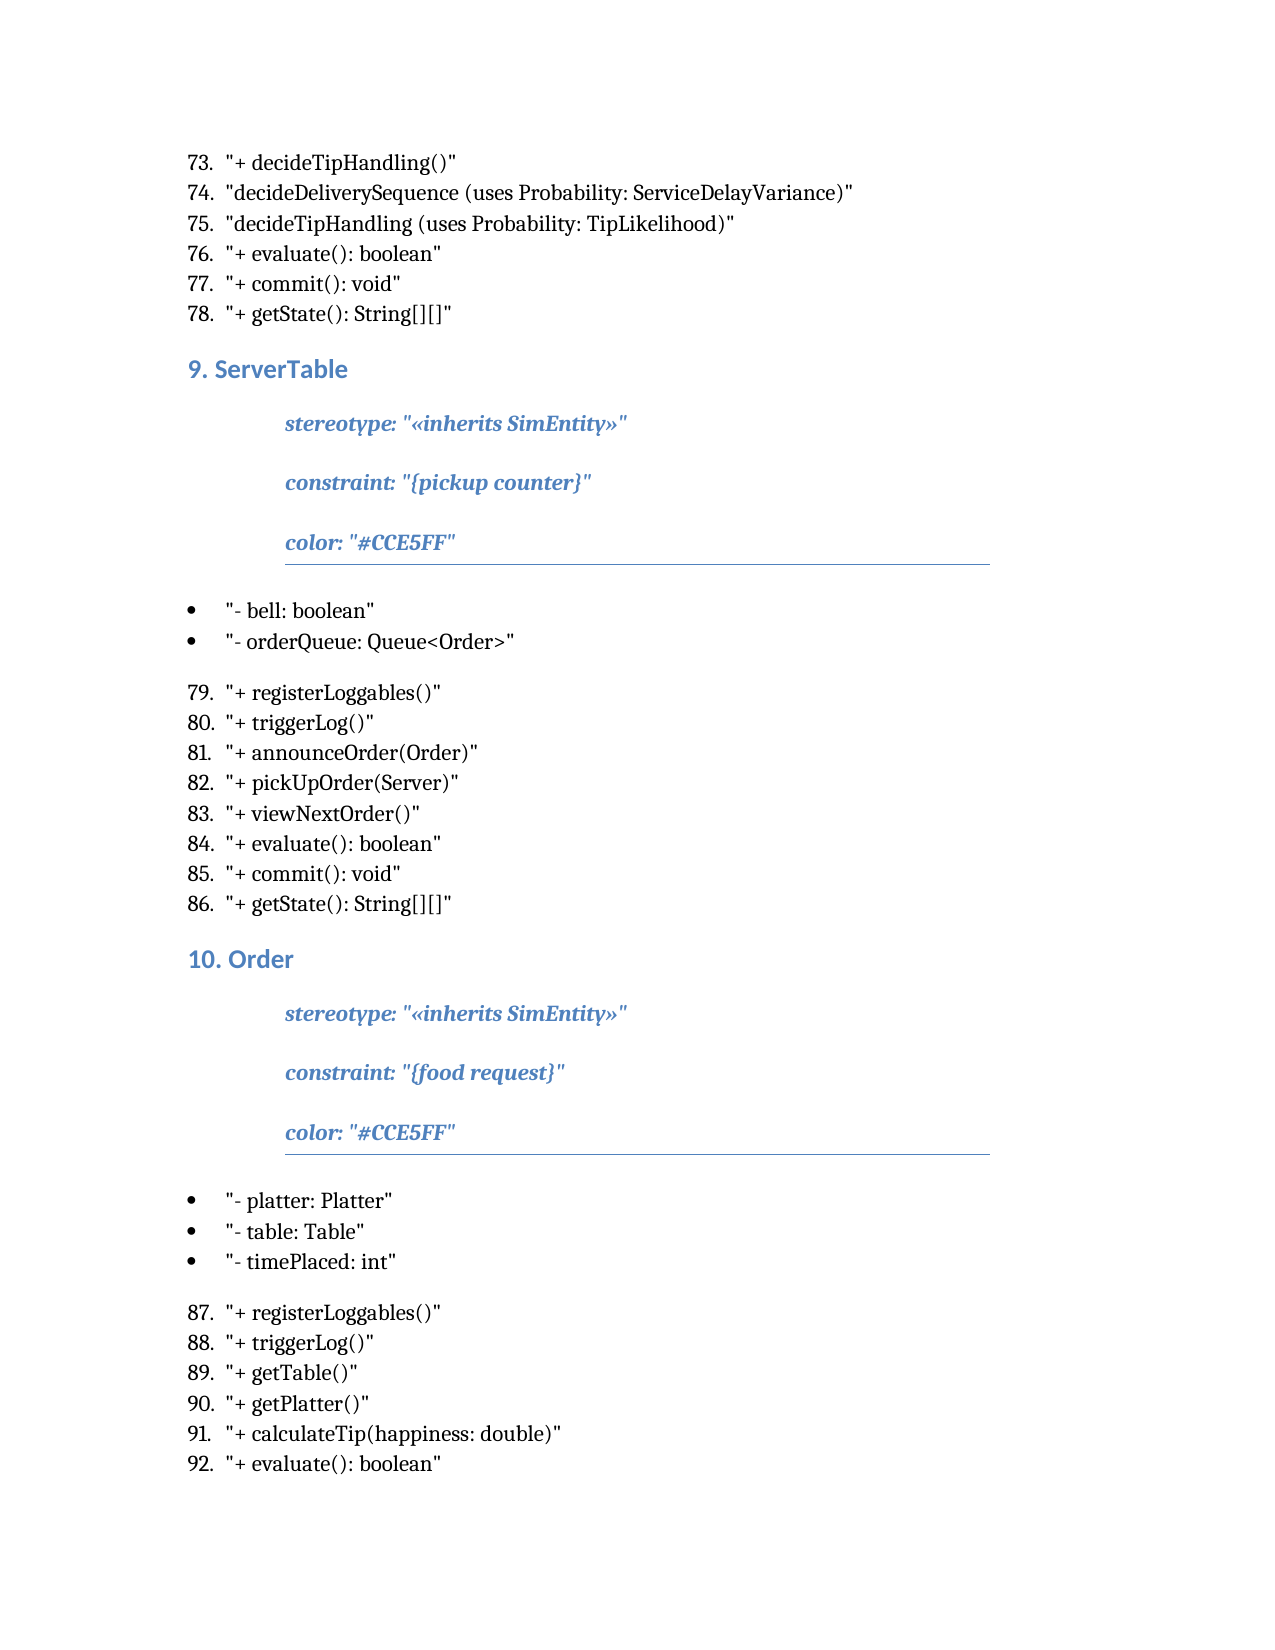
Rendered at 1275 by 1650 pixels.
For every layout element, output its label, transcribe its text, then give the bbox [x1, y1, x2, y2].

list "+ evaluate(): boolean" [187, 1451, 1087, 1477]
list "+ announceOrder(Order)" [187, 740, 1087, 766]
list "- table: Table" [187, 1218, 1087, 1245]
list "+ getPlatter()" [187, 1390, 1087, 1417]
subtitle 9. ServerTable [187, 352, 1087, 385]
list "+ evaluate(): boolean" [187, 241, 1087, 267]
list "+ triggerLog()" [187, 710, 1087, 736]
list "+ evaluate(): boolean" [187, 831, 1087, 857]
text stereotype: "«inherits SimEntity»" [285, 411, 990, 437]
text color: "#CCE5FF" [285, 1119, 990, 1154]
list "- timePlaced: int" [187, 1249, 1087, 1275]
text stereotype: "«inherits SimEntity»" [285, 1001, 990, 1027]
text constraint: "{food request}" [285, 1060, 990, 1087]
list "+ registerLoggables()" [187, 1300, 1087, 1326]
list "+ getState(): String[][]" [187, 891, 1087, 917]
list "- bell: boolean" [187, 598, 1087, 625]
list "decideTipHandling (uses Probability: TipLikelihood)" [187, 210, 1087, 237]
list "- orderQueue: Queue<Order>" [187, 628, 1087, 655]
subtitle 10. Order [187, 942, 1087, 975]
list "+ calculateTip(happiness: double)" [187, 1421, 1087, 1447]
list "+ commit(): void" [187, 271, 1087, 297]
text color: "#CCE5FF" [285, 529, 990, 564]
list "- platter: Platter" [187, 1188, 1087, 1215]
list "+ triggerLog()" [187, 1330, 1087, 1356]
list "+ getState(): String[][]" [187, 301, 1087, 327]
list "+ getTable()" [187, 1360, 1087, 1387]
list "+ decideTipHandling()" [187, 150, 1087, 176]
list "+ registerLoggables()" [187, 679, 1087, 706]
list "+ viewNextOrder()" [187, 800, 1087, 827]
list "decideDeliverySequence (uses Probability: ServiceDelayVariance)" [187, 180, 1087, 207]
text constraint: "{pickup counter}" [285, 470, 990, 497]
list "+ commit(): void" [187, 861, 1087, 887]
list "+ pickUpOrder(Server)" [187, 770, 1087, 797]
